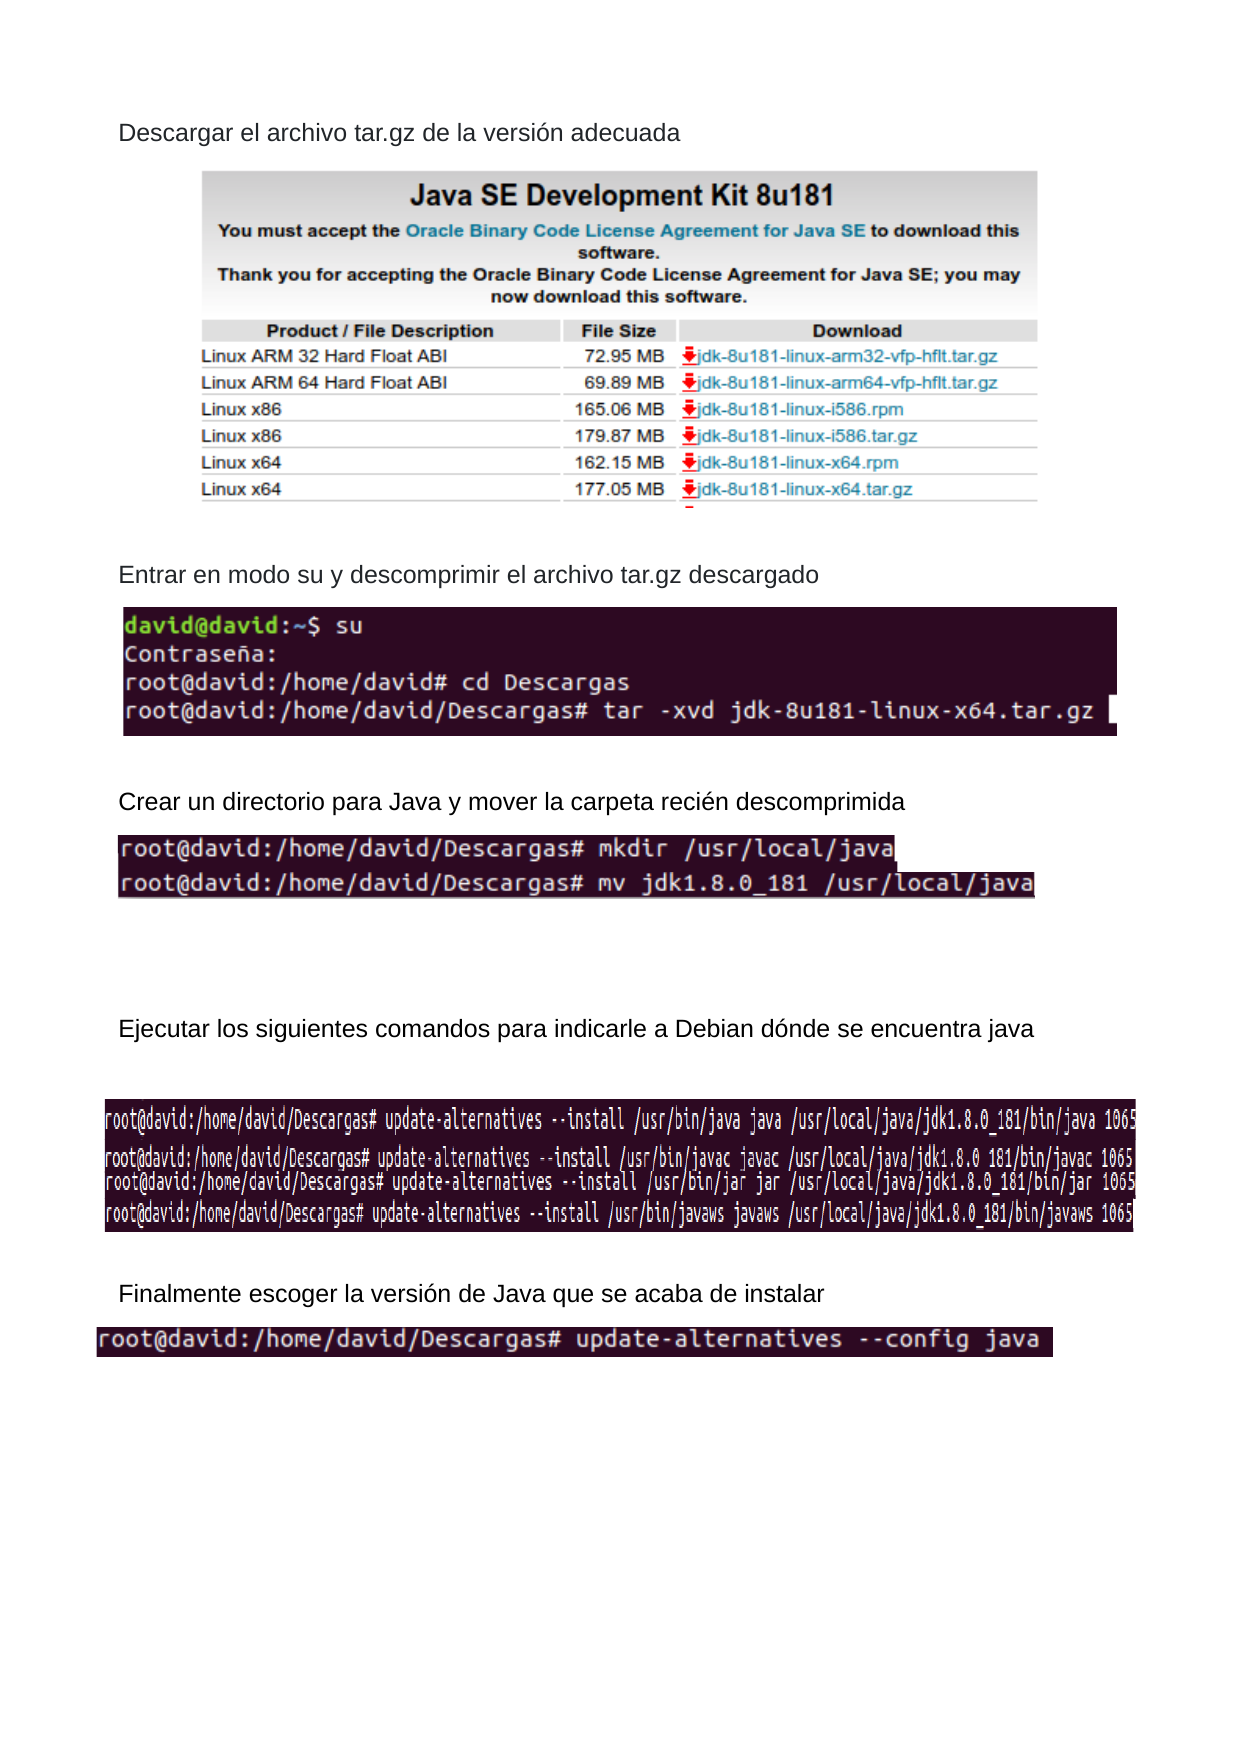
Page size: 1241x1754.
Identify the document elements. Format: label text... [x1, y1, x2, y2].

text Entrar en modo su y descomprimir el archivo tar.gz descargado [118, 560, 1122, 588]
text Finalmente escoger la versión de Java que se acaba de instalar [118, 1279, 1122, 1308]
picture [123, 607, 1117, 736]
picture [117, 835, 1035, 899]
text Ejecutar los siguientes comandos para indicarle a Debian dónde se encuentra java [118, 1014, 1122, 1043]
text Crear un directorio para Java y mover la carpeta recién descomprimida [118, 787, 1122, 816]
picture [104, 1099, 1136, 1232]
picture [96, 1327, 1053, 1357]
text Descargar el archivo tar.gz de la versión adecuada [118, 118, 1122, 147]
picture [171, 165, 1069, 508]
